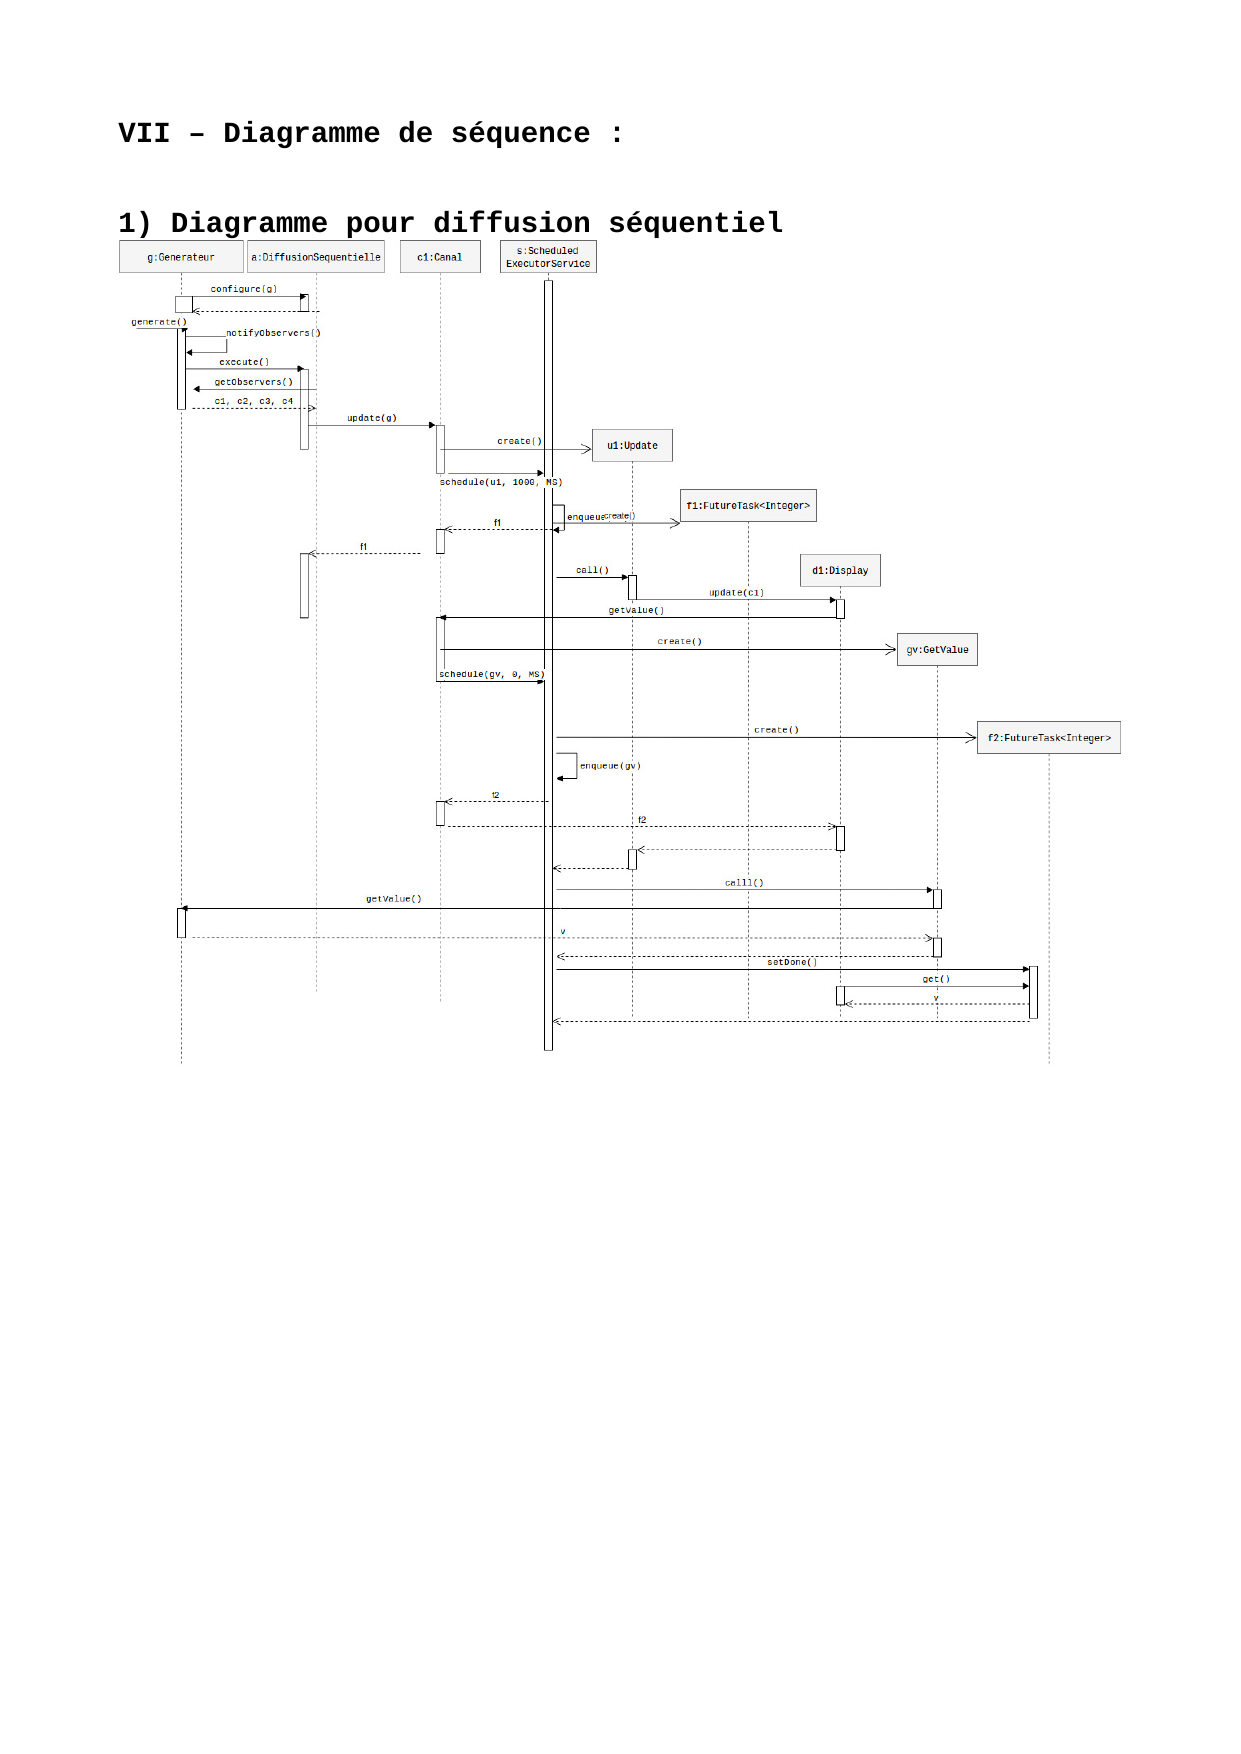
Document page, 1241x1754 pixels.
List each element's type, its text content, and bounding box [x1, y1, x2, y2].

text VII – Diagramme de séquence : [118, 118, 1122, 151]
picture [119, 240, 1121, 1067]
text 1) Diagramme pour diffusion séquentiel [118, 208, 1122, 241]
